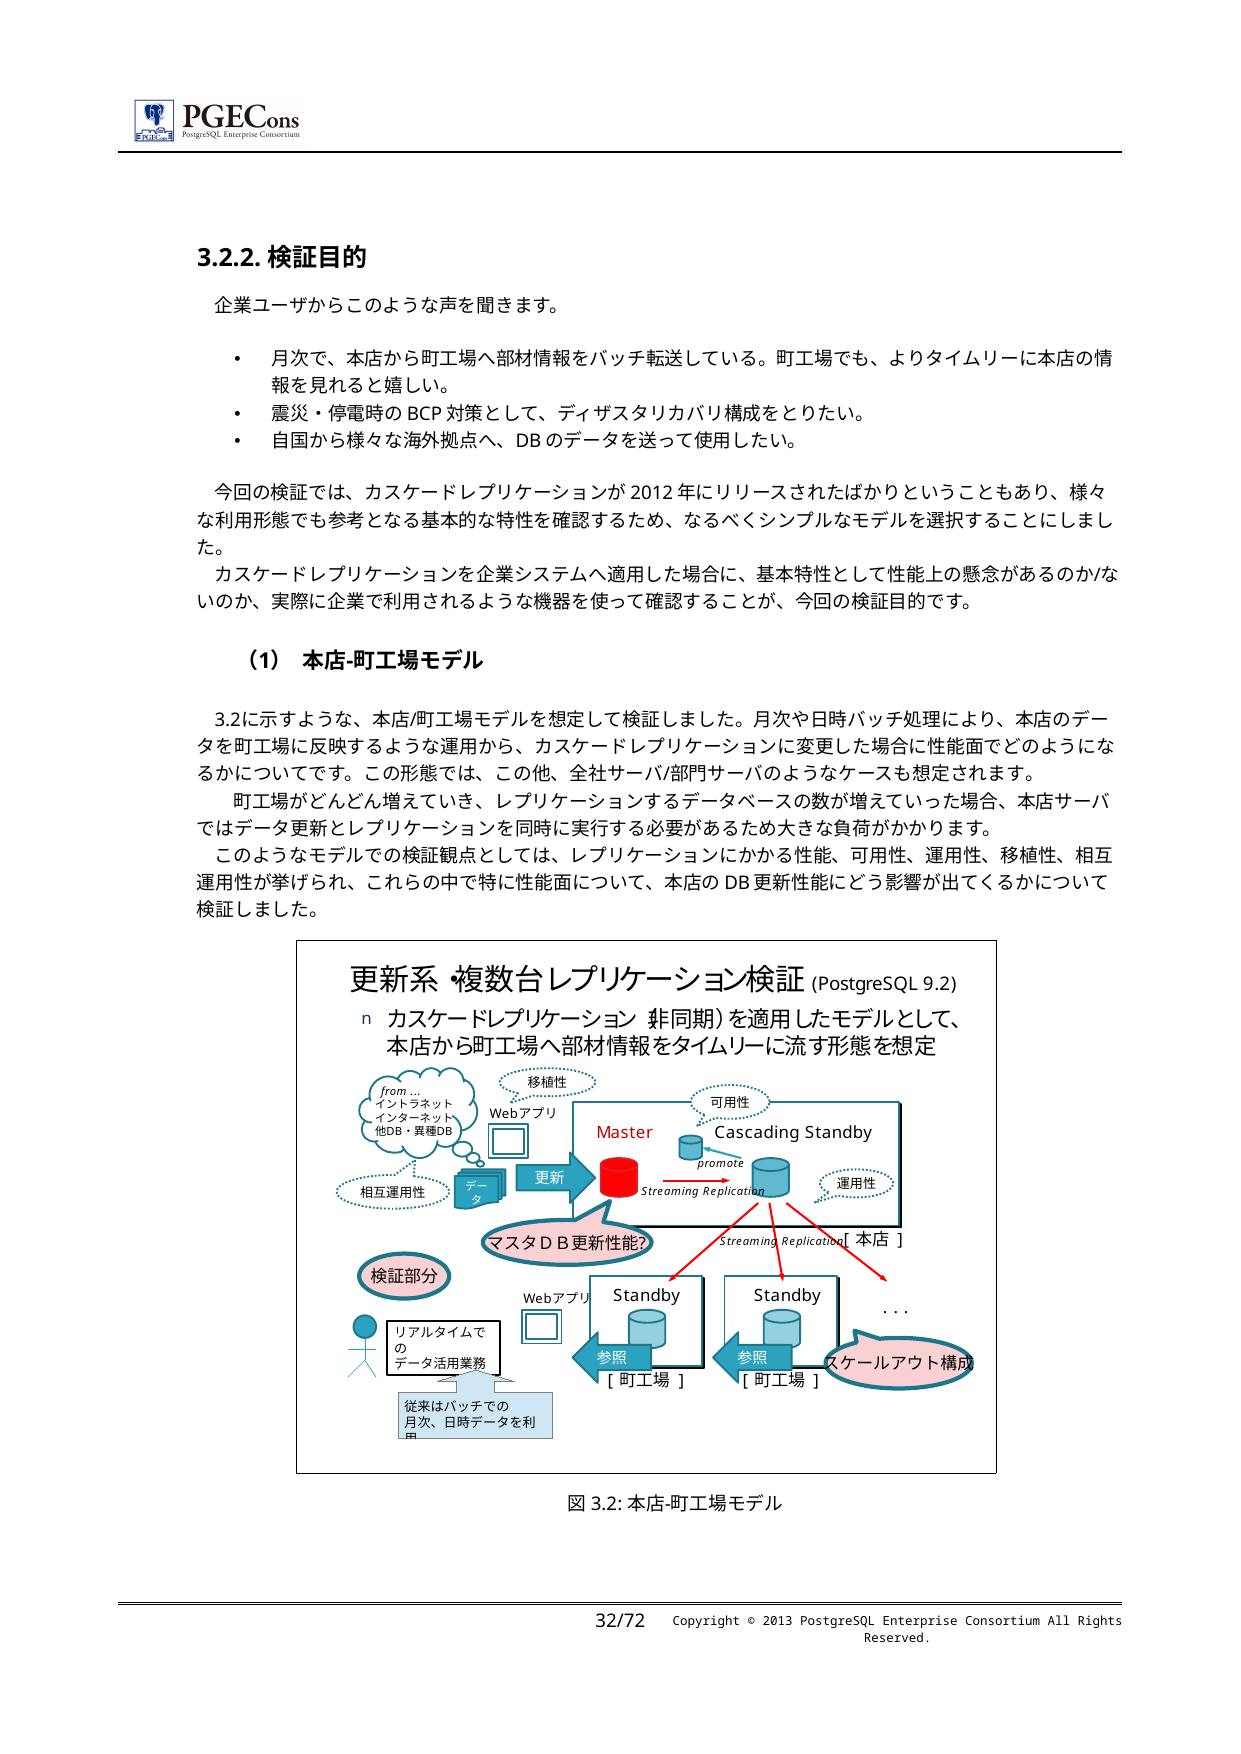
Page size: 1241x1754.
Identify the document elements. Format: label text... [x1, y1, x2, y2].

subtitle 本店-町工場モデル [236, 643, 1122, 675]
text カスケードレプリケーションを企業システムへ適用した場合に、基本特性として性能上の懸念があるのか/ないのか、実際に企業で利用されるような機器を使って確認することが、今回の検証目的です。 [197, 559, 1122, 614]
list 自国から様々な海外拠点へ、DBのデータを送って使用したい。 [234, 425, 1122, 452]
text 町工場がどんどん増えていき、レプリケーションするデータベースの数が増えていった場合、本店サーバではデータ更新とレプリケーションを同時に実行する必要があるため大きな負荷がかかります。 [197, 786, 1122, 841]
list 震災・停電時のBCP対策として、ディザスタリカバリ構成をとりたい。 [234, 398, 1122, 425]
text 企業ユーザからこのような声を聞きます。 [197, 291, 1122, 318]
text このようなモデルでの検証観点としては、レプリケーションにかかる性能、可用性、運用性、移植性、相互運用性が挙げられ、これらの中で特に性能面について、本店のDB更新性能にどう影響が出てくるかについて検証しました。 [197, 841, 1122, 922]
picture [128, 94, 306, 147]
subtitle 検証目的 [197, 237, 1122, 273]
list 月次で、本店から町工場へ部材情報をバッチ転送している。町工場でも、よりタイムリーに本店の情報を見れると嬉しい。 [234, 344, 1122, 398]
text 図 3.2: 本店-町工場モデル [253, 969, 1102, 1515]
text 今回の検証では、カスケードレプリケーションが2012年にリリースされたばかりということもあり、様々な利用形態でも参考となる基本的な特性を確認するため、なるべくシンプルなモデルを選択することにしました。 [197, 478, 1122, 559]
text 図 3.2に示すような、本店/町工場モデルを想定して検証しました。月次や日時バッチ処理により、本店のデータを町工場に反映するような運用から、カスケードレプリケーションに変更した場合に性能面でどのようになるかについてです。この形態では、この他、全社サーバ/部門サーバのようなケースも想定されます。 [197, 705, 1122, 786]
